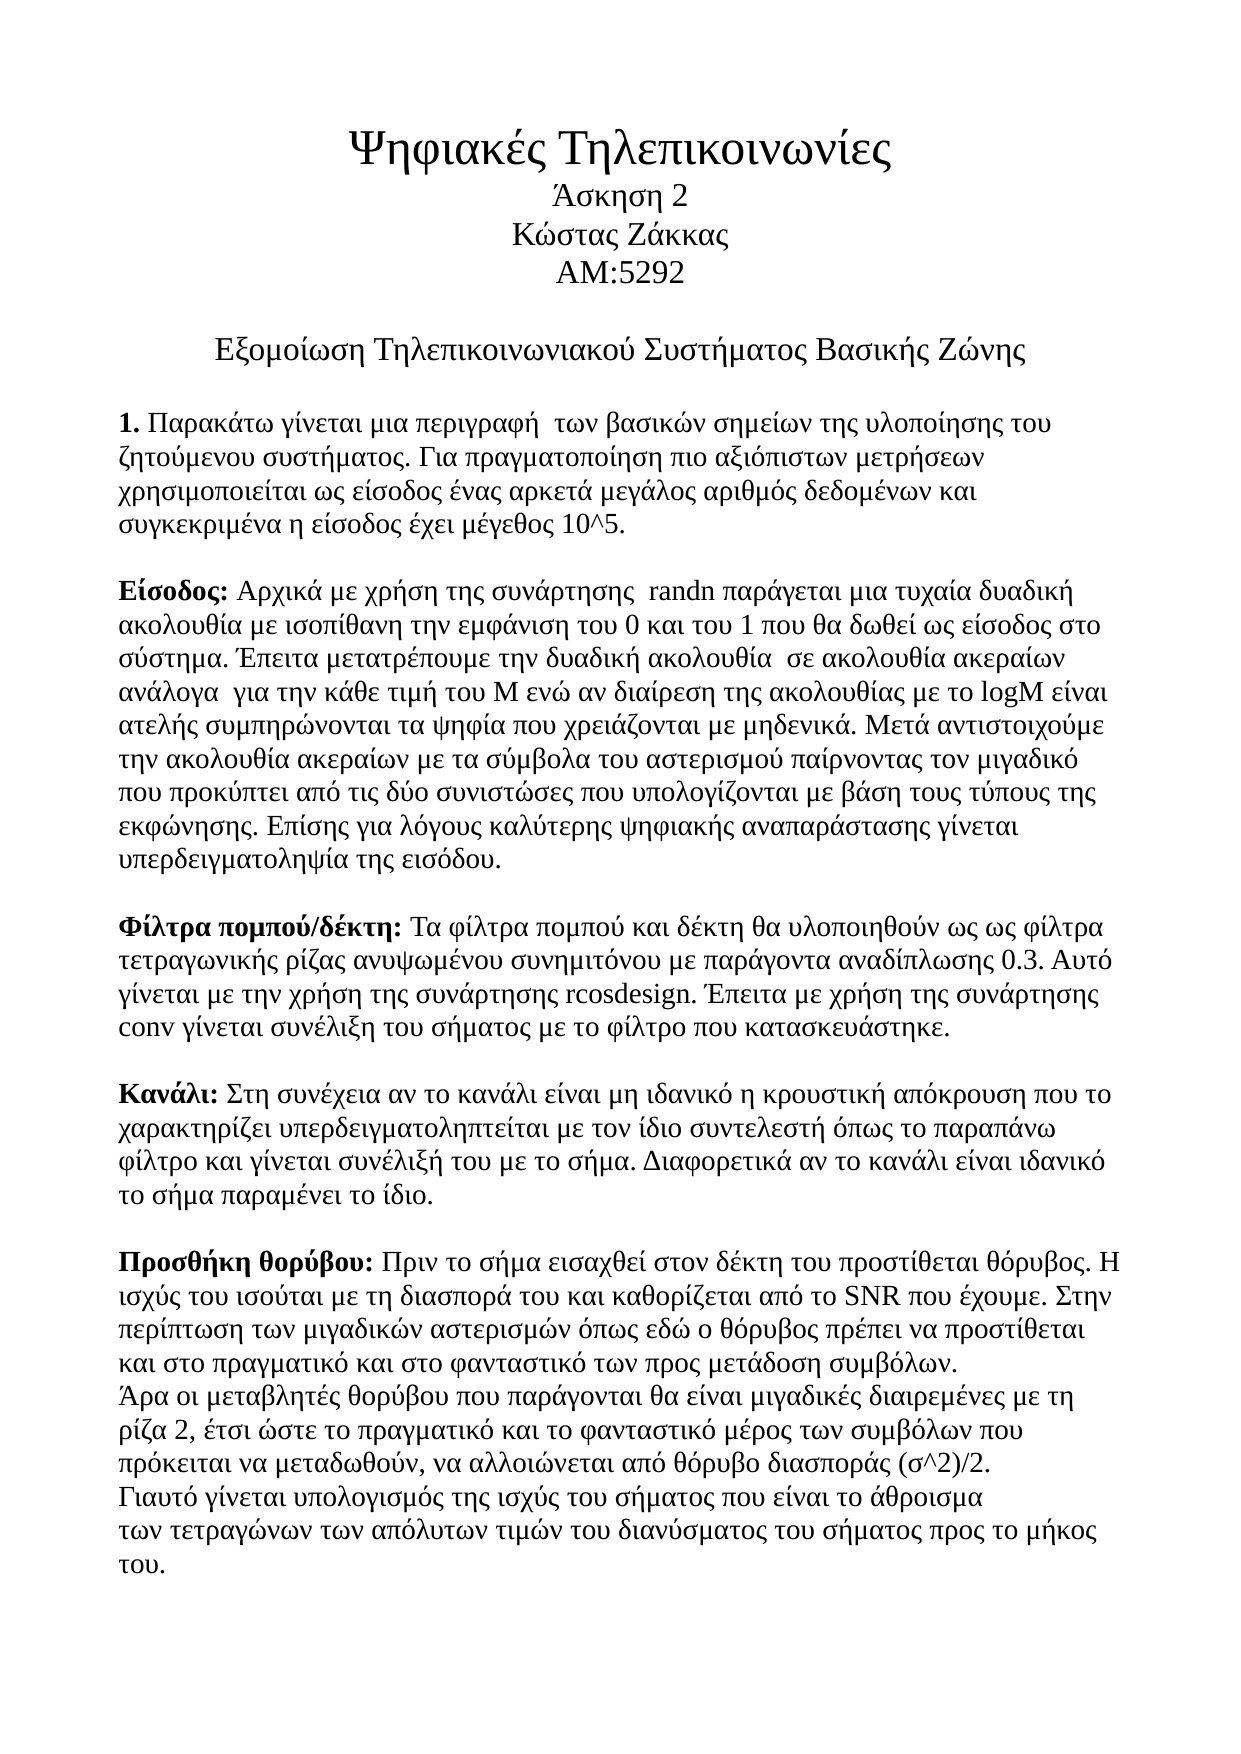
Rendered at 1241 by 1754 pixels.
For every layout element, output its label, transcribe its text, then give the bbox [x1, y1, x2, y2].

text Γιαυτό γίνεται υπολογισμός της ισχύς του σήματος που είναι το άθροισμα [118, 1479, 1122, 1512]
text Άρα οι μεταβλητές θορύβου που παράγονται θα είναι μιγαδικές διαιρεμένες με τη ρίζα 2, έτσι ώστε το πραγματικό και το φανταστικό μέρος των συμβόλων που πρόκειται να μεταδωθούν, να αλλοιώνεται από θόρυβο διασποράς (σ^2)/2. [118, 1378, 1122, 1479]
text των τετραγώνων των απόλυτων τιμών του διανύσματος του σήματος προς το μήκος του. [118, 1512, 1122, 1579]
text Κώστας Ζάκκας [118, 214, 1122, 252]
text Ψηφιακές Τηλεπικοινωνίες [118, 118, 1122, 176]
text Εξομοίωση Τηλεπικοινωνιακού Συστήματος Βασικής Ζώνης [118, 329, 1122, 367]
text Είσοδος: Αρχικά με χρήση της συνάρτησης randn παράγεται μια τυχαία δυαδική ακολουθία με ισοπίθανη την εμφάνιση του 0 και του 1 που θα δωθεί ως είσοδος στο σύστημα. Έπειτα μετατρέπουμε την δυαδική ακολουθία σε ακολουθία ακεραίων ανάλογα για την κάθε τιμή του M ενώ αν διαίρεση της ακολουθίας με το logM είναι ατελής συμπηρώνονται τα ψηφία που χρειάζονται με μηδενικά. Μετά αντιστοιχούμε την ακολουθία ακεραίων με τα σύμβολα του αστερισμού παίρνοντας τον μιγαδικό που προκύπτει από τις δύο συνιστώσες που υπολογίζονται με βάση τους τύπους της εκφώνησης. Επίσης για λόγους καλύτερης ψηφιακής αναπαράστασης γίνεται υπερδειγματοληψία της εισόδου. [118, 573, 1122, 875]
text ΑΜ:5292 [118, 252, 1122, 291]
text Προσθήκη θορύβου: Πριν το σήμα εισαχθεί στον δέκτη του προστίθεται θόρυβος. Η ισχύς του ισούται με τη διασπορά του και καθορίζεται από το SNR που έχουμε. Στην περίπτωση των μιγαδικών αστερισμών όπως εδώ ο θόρυβος πρέπει να προστίθεται και στο πραγματικό και στο φανταστικό των προς μετάδοση συμβόλων. [118, 1244, 1122, 1378]
text Άσκηση 2 [118, 176, 1122, 214]
text τετραγωνικής ρίζας ανυψωμένου συνημιτόνου με παράγοντα αναδίπλωσης 0.3. Αυτό γίνεται με την χρήση της συνάρτησης rcosdesign. Έπειτα με χρήση της συνάρτησης conv γίνεται συνέλιξη του σήματος με το φίλτρο που κατασκευάστηκε. [118, 942, 1122, 1043]
text Φίλτρα πομπού/δέκτη: Τα φίλτρα πομπού και δέκτη θα υλοποιηθούν ως ως φίλτρα [118, 909, 1122, 942]
text 1. Παρακάτω γίνεται μια περιγραφή των βασικών σημείων της υλοποίησης του ζητούμενου συστήματος. Για πραγματοποίηση πιο αξιόπιστων μετρήσεων χρησιμοποιείται ως είσοδος ένας αρκετά μεγάλος αριθμός δεδομένων και συγκεκριμένα η είσοδος έχει μέγεθος 10^5. [118, 406, 1122, 540]
text Κανάλι: Στη συνέχεια αν το κανάλι είναι μη ιδανικό η κρουστική απόκρουση που το χαρακτηρίζει υπερδειγματοληπτείται με τον ίδιο συντελεστή όπως το παραπάνω φίλτρο και γίνεται συνέλιξή του με το σήμα. Διαφορετικά αν το κανάλι είναι ιδανικό το σήμα παραμένει το ίδιο. [118, 1076, 1122, 1211]
